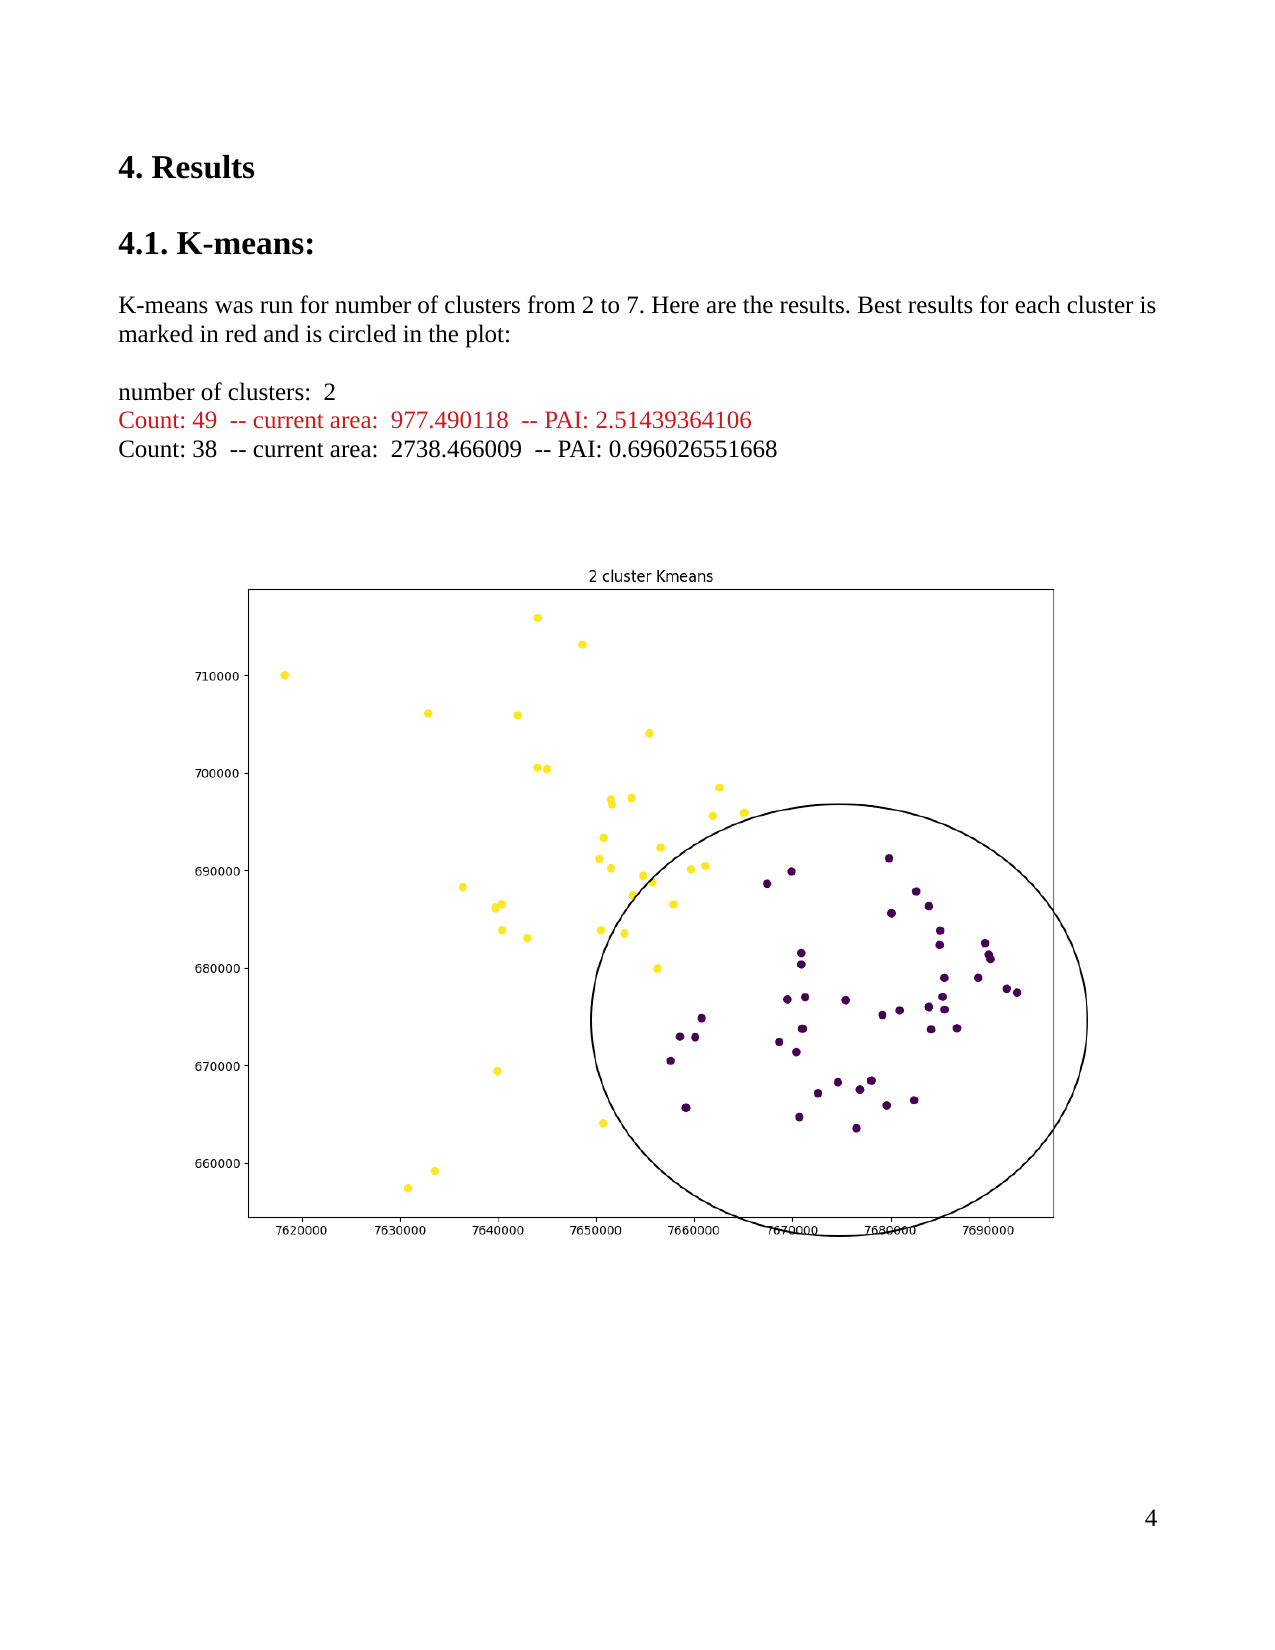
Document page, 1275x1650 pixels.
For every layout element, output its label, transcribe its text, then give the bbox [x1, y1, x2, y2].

picture [118, 491, 1157, 1306]
text 4. Results [118, 147, 1157, 185]
text 4.1. K-means: [118, 223, 1157, 262]
text Count: 38 -- current area: 2738.466009 -- PAI: 0.696026551668 [118, 434, 1157, 463]
text number of clusters: 2 [118, 377, 1157, 406]
text Count: 49 -- current area: 977.490118 -- PAI: 2.51439364106 [118, 406, 1157, 434]
text K-means was run for number of clusters from 2 to 7. Here are the results. Best results for each cluster is marked in red and is circled in the plot: [118, 291, 1157, 348]
